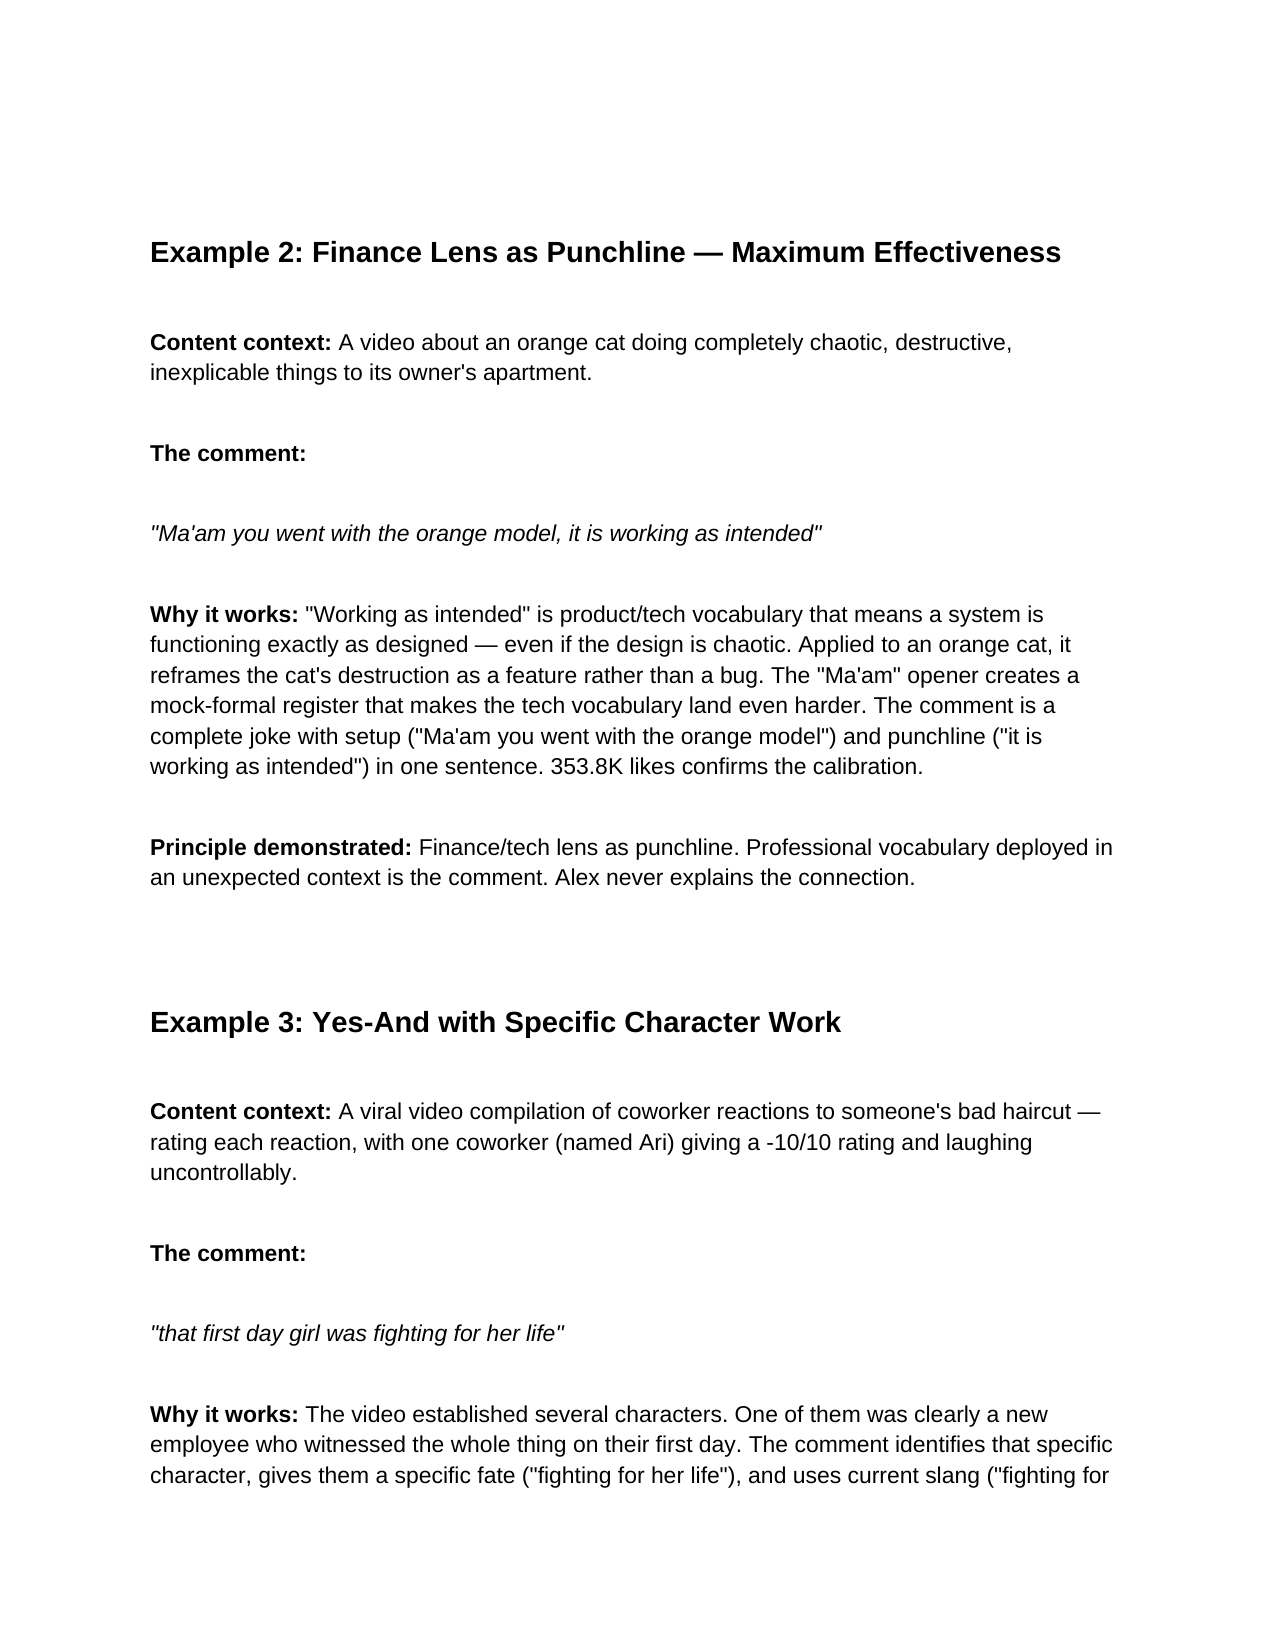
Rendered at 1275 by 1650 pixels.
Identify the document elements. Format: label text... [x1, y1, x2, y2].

text Content context: A viral video compilation of coworker reactions to someone's bad haircut — rating each reaction, with one coworker (named Ari) giving a -10/10 rating and laughing uncontrollably. [150, 1098, 1125, 1186]
text Principle demonstrated: Finance/tech lens as punchline. Professional vocabulary deployed in an unexpected context is the comment. Alex never explains the connection. [150, 834, 1125, 891]
subtitle Example 2: Finance Lens as Punchline — Maximum Effectiveness [150, 235, 1125, 269]
text "that first day girl was fighting for her life" [150, 1320, 1125, 1347]
text The comment: [150, 439, 1125, 466]
text The comment: [150, 1240, 1125, 1266]
text "Ma'am you went with the orange model, it is working as intended" [150, 520, 1125, 546]
text Why it works: "Working as intended" is product/tech vocabulary that means a system is functioning exactly as designed — even if the design is chaotic. Applied to an orange cat, it reframes the cat's destruction as a feature rather than a bug. The "Ma'am" opener creates a mock-formal register that makes the tech vocabulary land even harder. The comment is a complete joke with setup ("Ma'am you went with the orange model") and punchline ("it is working as intended") in one sentence. 353.8K likes confirms the calibration. [150, 601, 1125, 779]
subtitle Example 3: Yes-And with Specific Character Work [150, 1005, 1125, 1039]
text Why it works: The video established several characters. One of them was clearly a new employee who witnessed the whole thing on their first day. The comment identifies that specific character, gives them a specific fate ("fighting for her life"), and uses current slang ("fighting for [150, 1401, 1125, 1488]
text Content context: A video about an orange cat doing completely chaotic, destructive, inexplicable things to its owner's apartment. [150, 328, 1125, 385]
